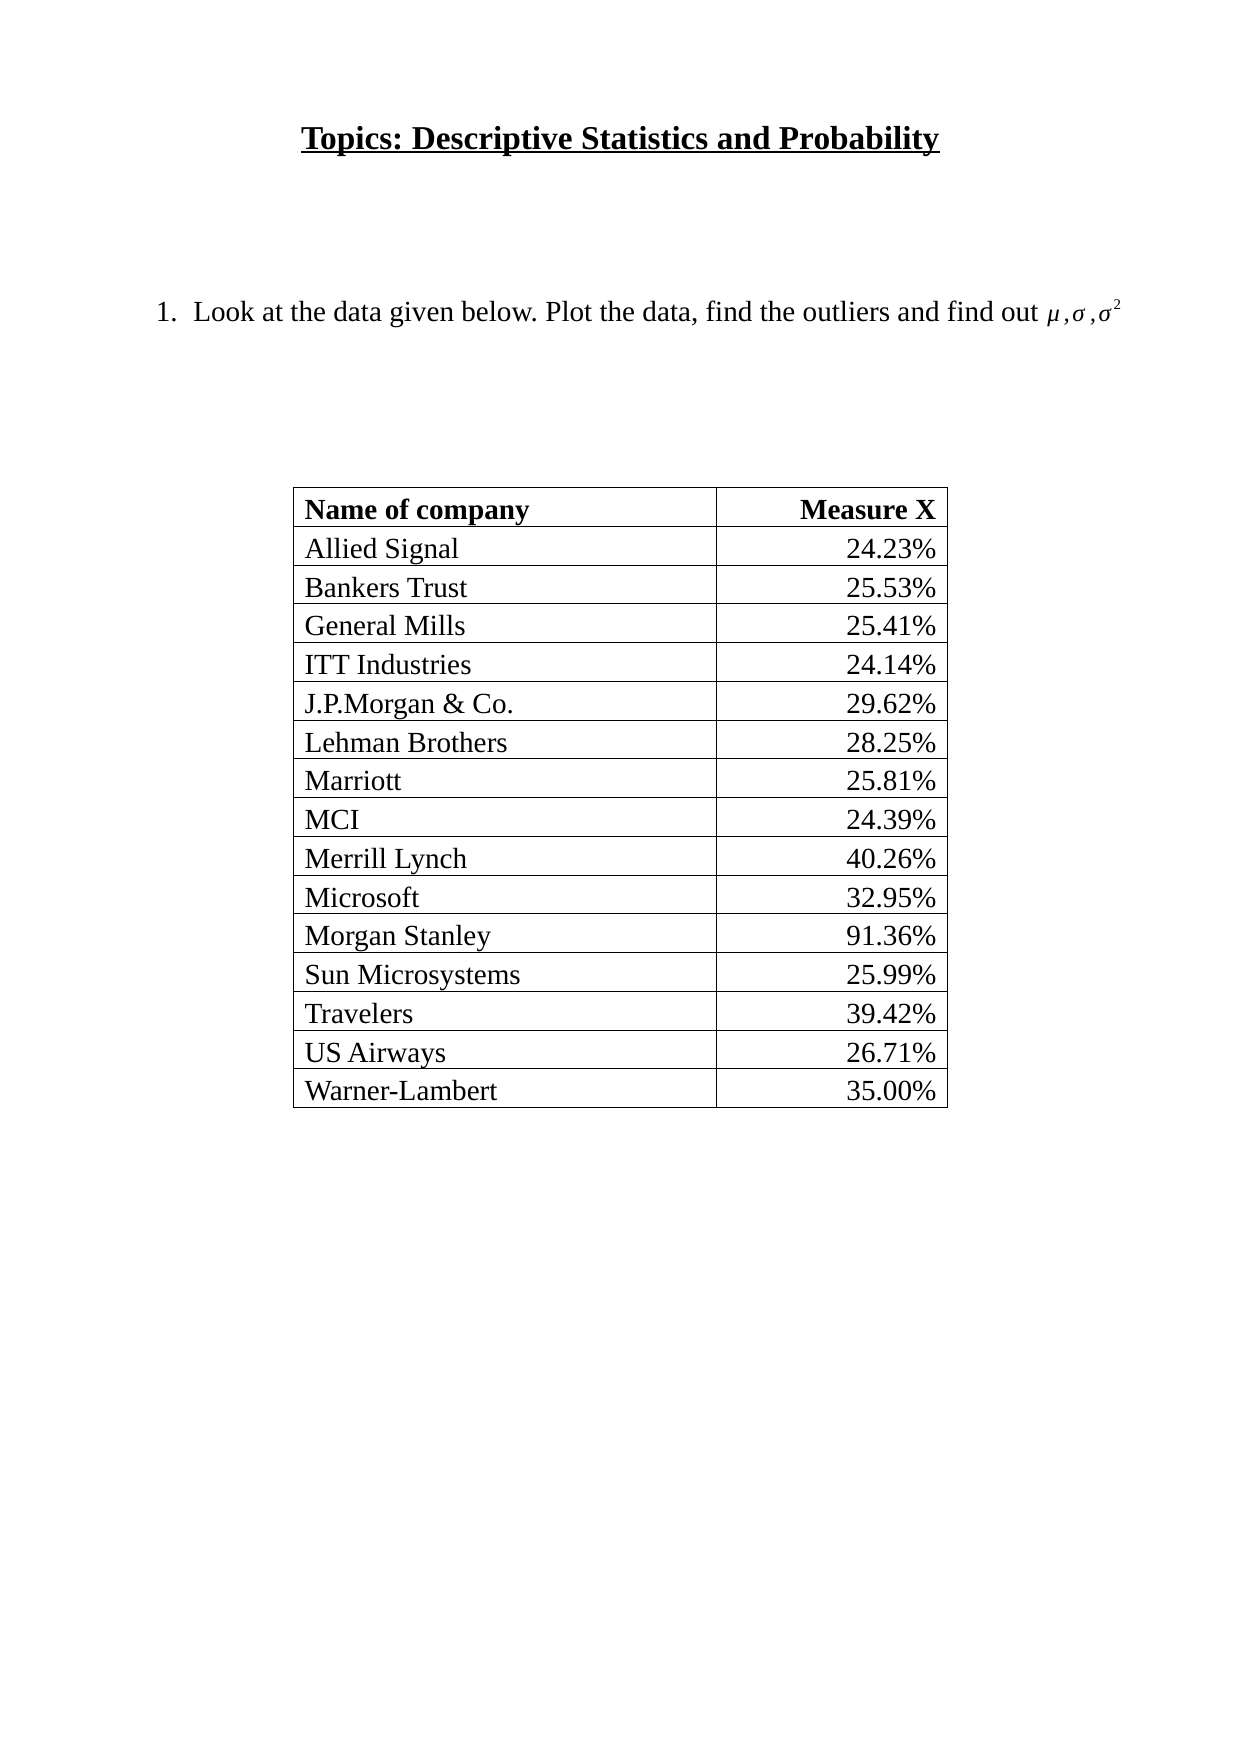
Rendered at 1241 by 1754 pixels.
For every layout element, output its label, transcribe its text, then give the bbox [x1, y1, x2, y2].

table_cell 32.95% [717, 876, 947, 913]
table_cell 91.36% [717, 914, 947, 952]
table_cell Bankers Trust [294, 566, 716, 603]
table_cell 35.00% [717, 1069, 947, 1107]
text Topics: Descriptive Statistics and Probability [118, 118, 1122, 156]
table_cell US Airways [294, 1031, 716, 1068]
table_cell Morgan Stanley [294, 914, 716, 952]
table_cell Warner-Lambert [294, 1069, 716, 1107]
table_cell ITT Industries [294, 643, 716, 681]
table_cell Microsoft [294, 876, 716, 913]
table_cell Merrill Lynch [294, 837, 716, 874]
table_header Name of company [294, 488, 716, 526]
table_cell 28.25% [717, 721, 947, 758]
table_cell 24.14% [717, 643, 947, 681]
table_cell J.P.Morgan & Co. [294, 682, 716, 719]
table_cell 26.71% [717, 1031, 947, 1068]
table_cell 25.41% [717, 604, 947, 642]
table_cell Allied Signal [294, 527, 716, 564]
table_cell 24.39% [717, 798, 947, 836]
table_cell Sun Microsystems [294, 953, 716, 991]
table_cell 40.26% [717, 837, 947, 874]
table_cell 25.81% [717, 759, 947, 797]
table_cell Marriott [294, 759, 716, 797]
table_cell Travelers [294, 992, 716, 1029]
list Look at the data given below. Plot the data, find the outliers and find out [156, 294, 1122, 328]
table_cell MCI [294, 798, 716, 836]
table_header Measure X [717, 488, 947, 526]
table_cell 25.53% [717, 566, 947, 603]
table_cell 24.23% [717, 527, 947, 564]
table_cell Lehman Brothers [294, 721, 716, 758]
table_cell 29.62% [717, 682, 947, 719]
table_cell 25.99% [717, 953, 947, 991]
table_cell General Mills [294, 604, 716, 642]
table_cell 39.42% [717, 992, 947, 1029]
